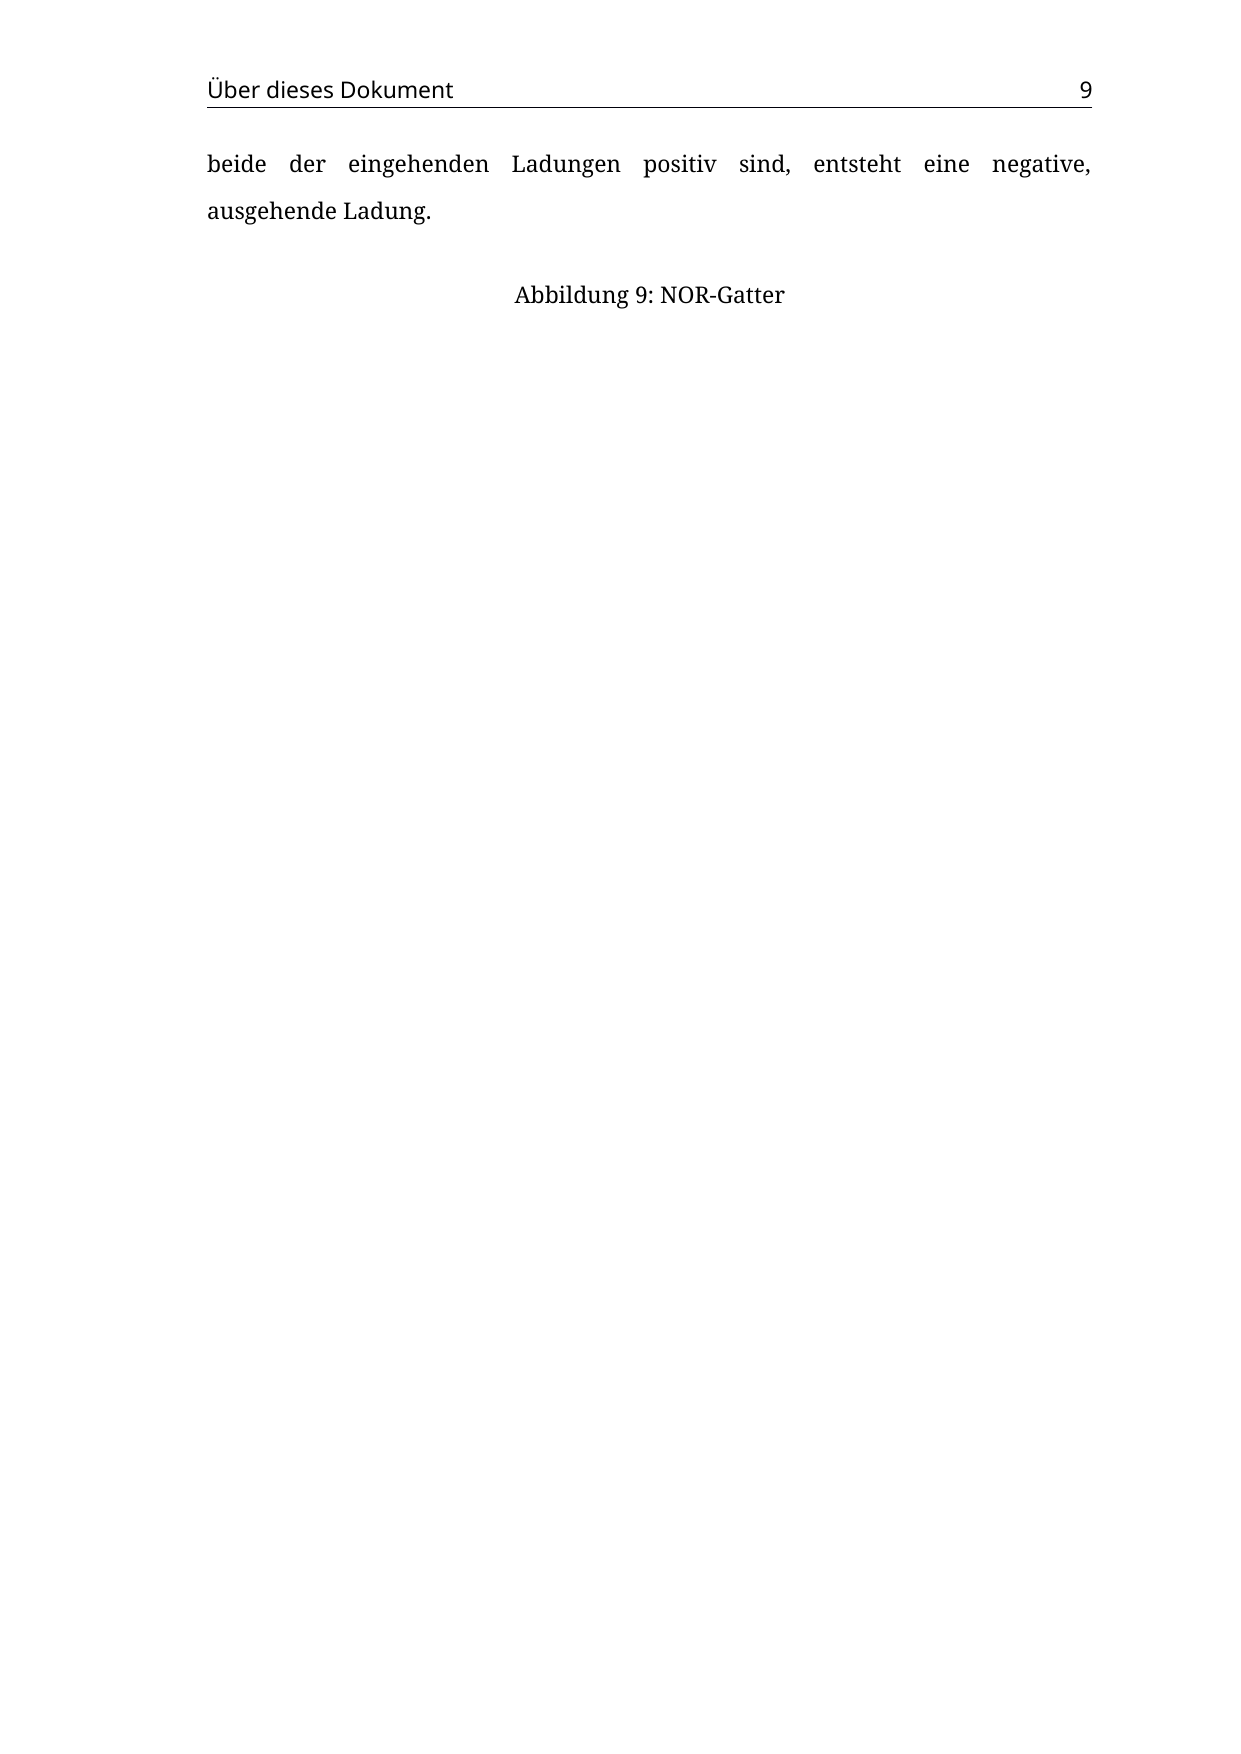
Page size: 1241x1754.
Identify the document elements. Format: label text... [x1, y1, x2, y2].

text Abbildung 9: NOR-Gatter [498, 279, 801, 310]
text beide der eingehenden Ladungen positiv sind, entsteht eine negative, ausgehende Ladung. [207, 148, 1092, 226]
